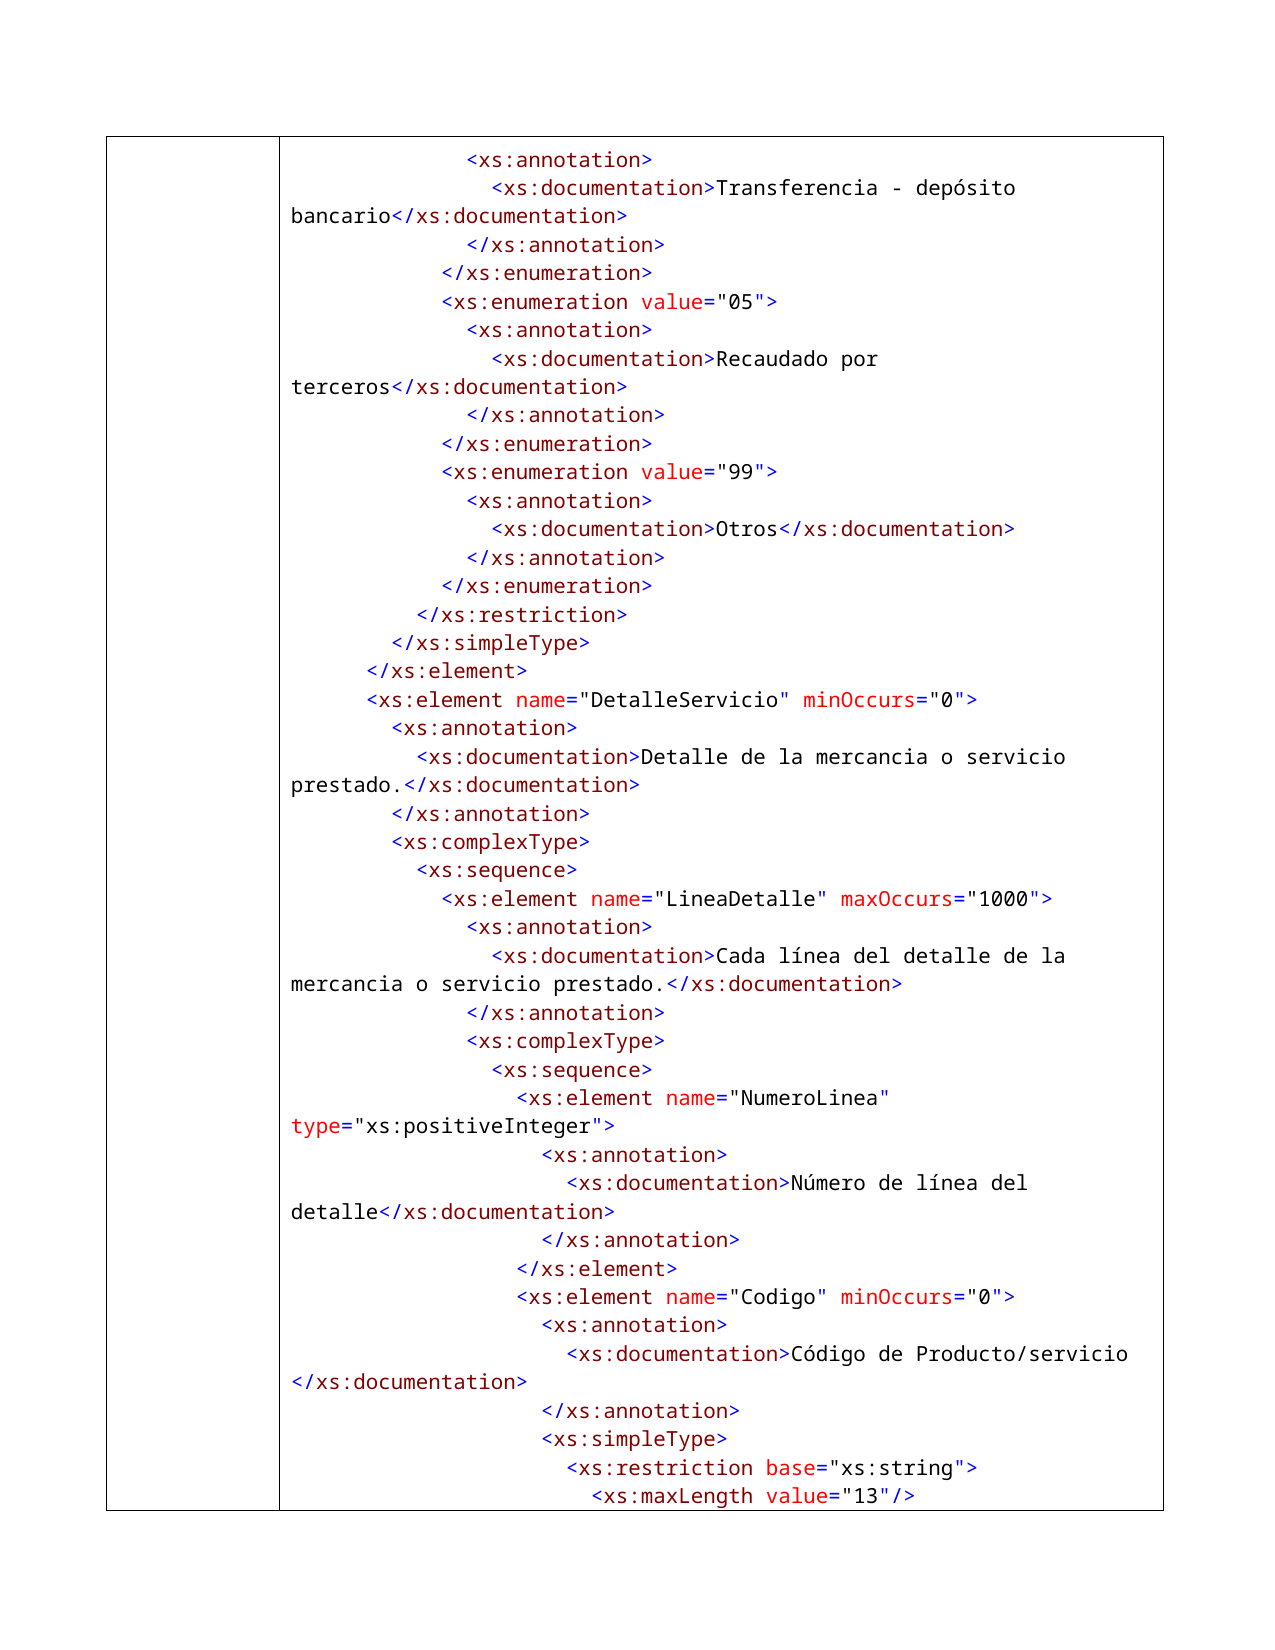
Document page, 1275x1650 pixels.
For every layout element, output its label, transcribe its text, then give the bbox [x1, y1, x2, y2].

table_cell <xs:annotation> <xs:documentation>Transferencia - depósito bancario</xs:documentation> </xs:annotation> </xs:enumeration> <xs:enumeration value="05"> <xs:annotation> <xs:documentation>Recaudado por terceros</xs:documentation> </xs:annotation> </xs:enumeration> <xs:enumeration value="99"> <xs:annotation> <xs:documentation>Otros</xs:documentation> </xs:annotation> </xs:enumeration> </xs:restriction> </xs:simpleType> </xs:element> <xs:element name="DetalleServicio" minOccurs="0"> <xs:annotation> <xs:documentation>Detalle de la mercancia o servicio prestado.</xs:documentation> </xs:annotation> <xs:complexType> <xs:sequence> <xs:element name="LineaDetalle" maxOccurs="1000"> <xs:annotation> <xs:documentation>Cada línea del detalle de la mercancia o servicio prestado.</xs:documentation> </xs:annotation> <xs:complexType> <xs:sequence> <xs:element name="NumeroLinea" type="xs:positiveInteger"> <xs:annotation> <xs:documentation>Número de línea del detalle</xs:documentation> </xs:annotation> </xs:element> <xs:element name="Codigo" minOccurs="0"> <xs:annotation> <xs:documentation>Código de Producto/servicio </xs:documentation> </xs:annotation> <xs:simpleType> <xs:restriction base="xs:string"> <xs:maxLength value="13"/> [280, 137, 1163, 1510]
table_cell [107, 137, 279, 1510]
